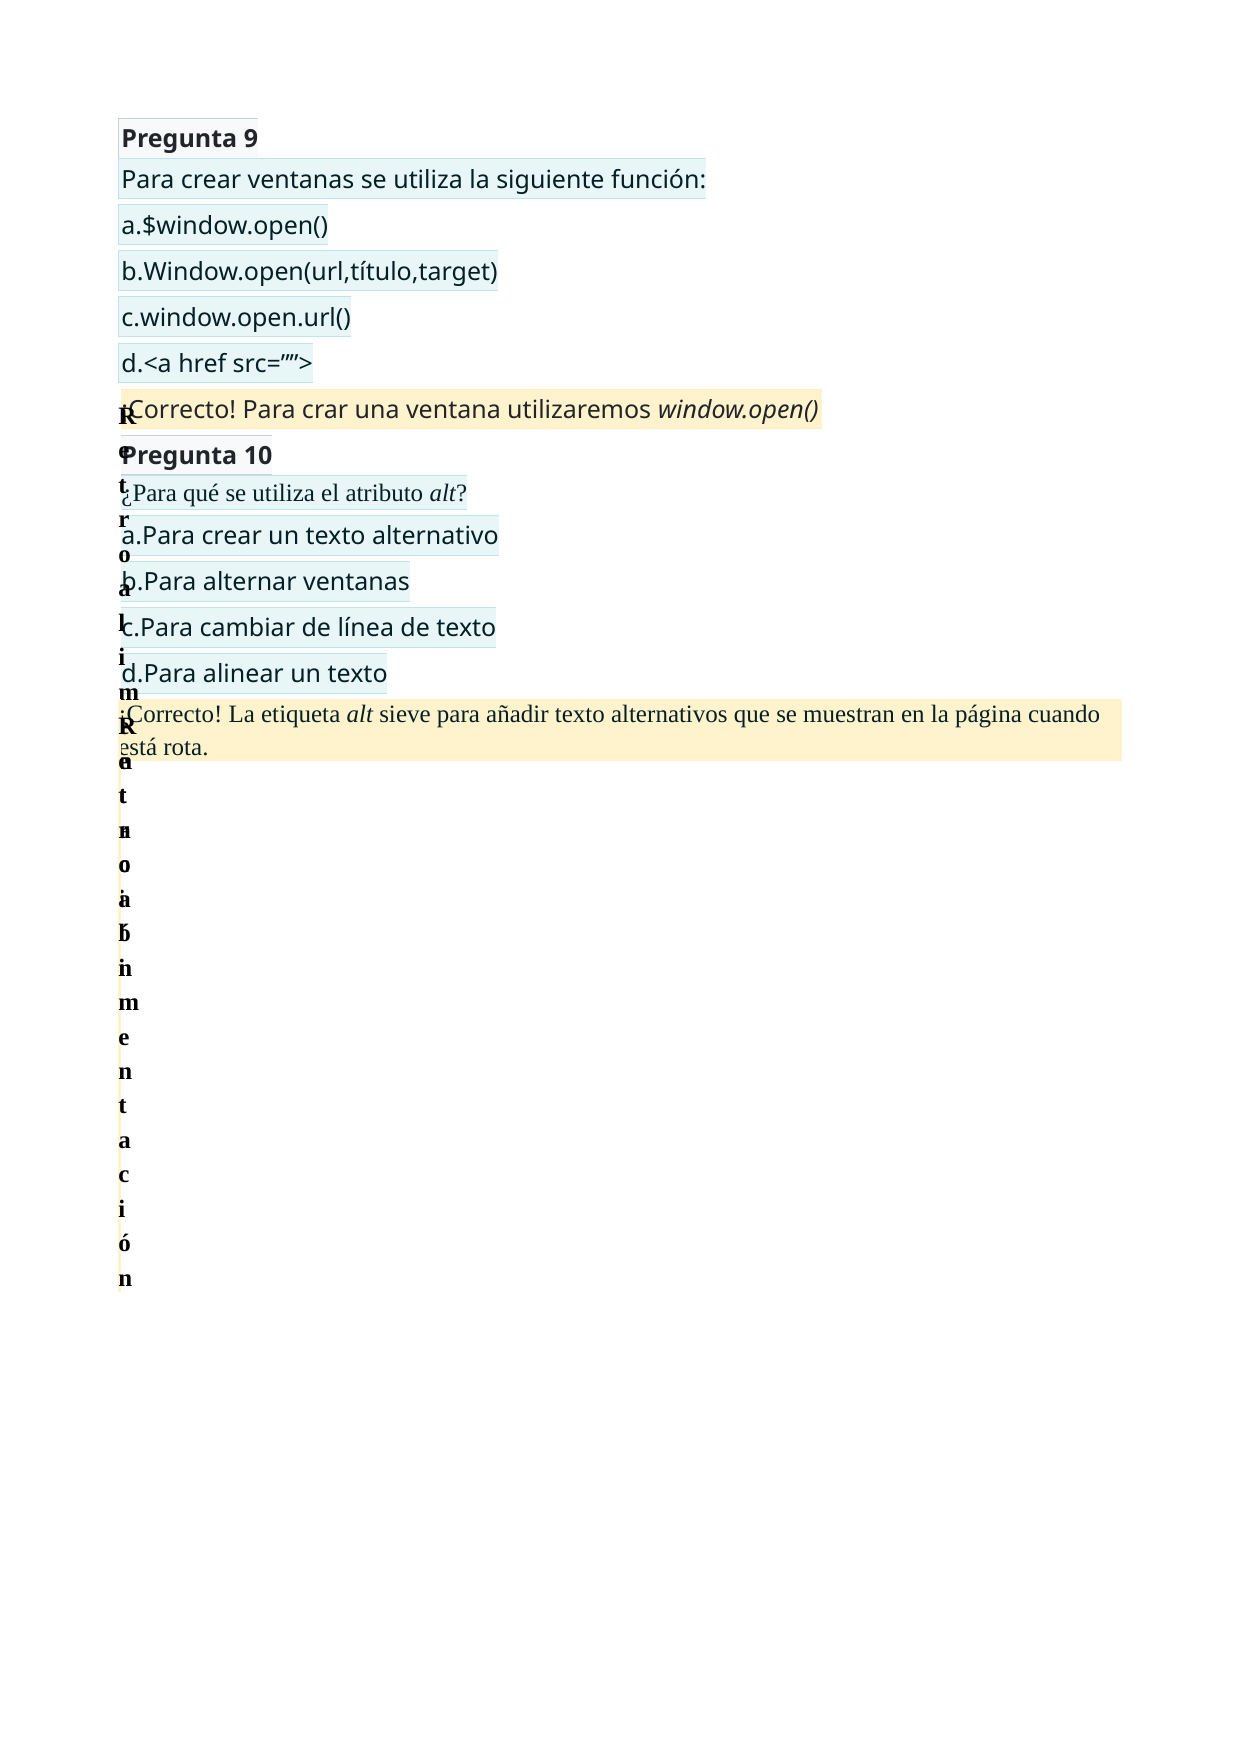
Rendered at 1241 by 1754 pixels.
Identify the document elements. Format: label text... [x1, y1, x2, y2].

text Para crear ventanas se utiliza la siguiente función: [119, 158, 1122, 198]
subtitle Pregunta 10 [121, 434, 1122, 474]
text b.Para alternar ventanas [121, 561, 1122, 601]
text b.Window.open(url,título,target) [119, 250, 1122, 290]
text c.Para cambiar de línea de texto [121, 607, 1122, 647]
subtitle Pregunta 9 [119, 118, 1122, 158]
text a.$window.open() [119, 204, 1122, 244]
text d.<a href src=””> [118, 342, 1122, 382]
text ¡Correcto! La etiqueta alt sieve para añadir texto alternativos que se muestran en la página cuando está rota. [118, 699, 1122, 761]
text ¡Correcto! Para crar una ventana utilizaremos window.open() [118, 388, 1122, 428]
text d.Para alinear un texto [121, 653, 1122, 693]
text c.window.open.url() [119, 296, 1122, 336]
text a.Para crear un texto alternativo [121, 514, 1122, 555]
text ¿Para qué se utiliza el atributo alt? [121, 474, 1122, 509]
